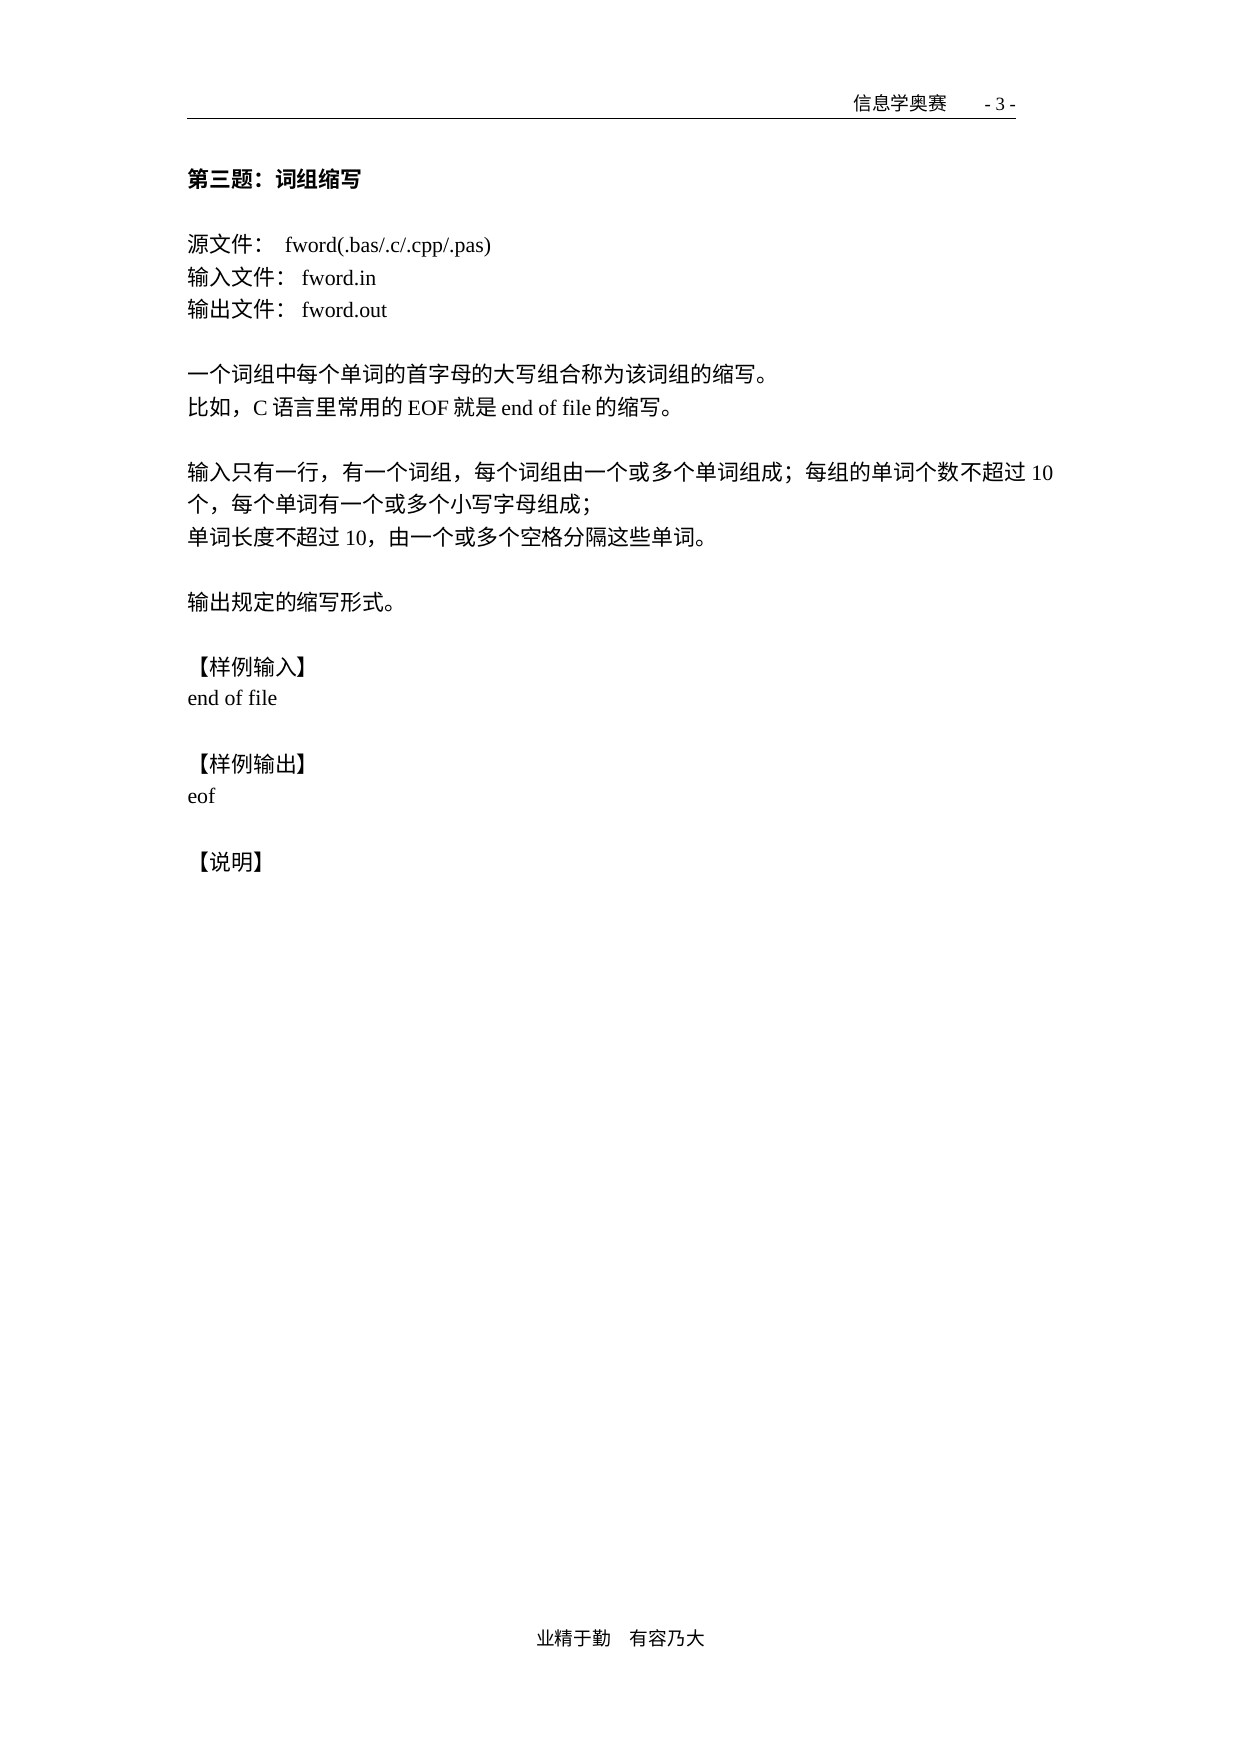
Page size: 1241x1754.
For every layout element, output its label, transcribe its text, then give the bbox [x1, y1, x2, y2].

text 【说明】 [187, 844, 1053, 877]
text 一个词组中每个单词的首字母的大写组合称为该词组的缩写。 [187, 357, 1053, 389]
text 比如，C语言里常用的EOF就是end of file的缩写。 [187, 389, 1053, 422]
text 输出规定的缩写形式。 [187, 584, 1053, 617]
text 输出文件： fword.out [187, 292, 1053, 324]
text 【样例输入】 [187, 649, 1053, 682]
text 单词长度不超过10，由一个或多个空格分隔这些单词。 [187, 519, 1053, 552]
text 第三题：词组缩写 [187, 162, 1053, 194]
text 输入文件： fword.in [187, 259, 1053, 292]
text end of file [187, 682, 1053, 714]
text 输入只有一行，有一个词组，每个词组由一个或多个单词组成；每组的单词个数不超过10个，每个单词有一个或多个小写字母组成； [187, 454, 1053, 519]
text 【样例输出】 [187, 747, 1053, 779]
text 源文件： fword(.bas/.c/.cpp/.pas) [187, 227, 1053, 259]
text eof [187, 779, 1053, 812]
